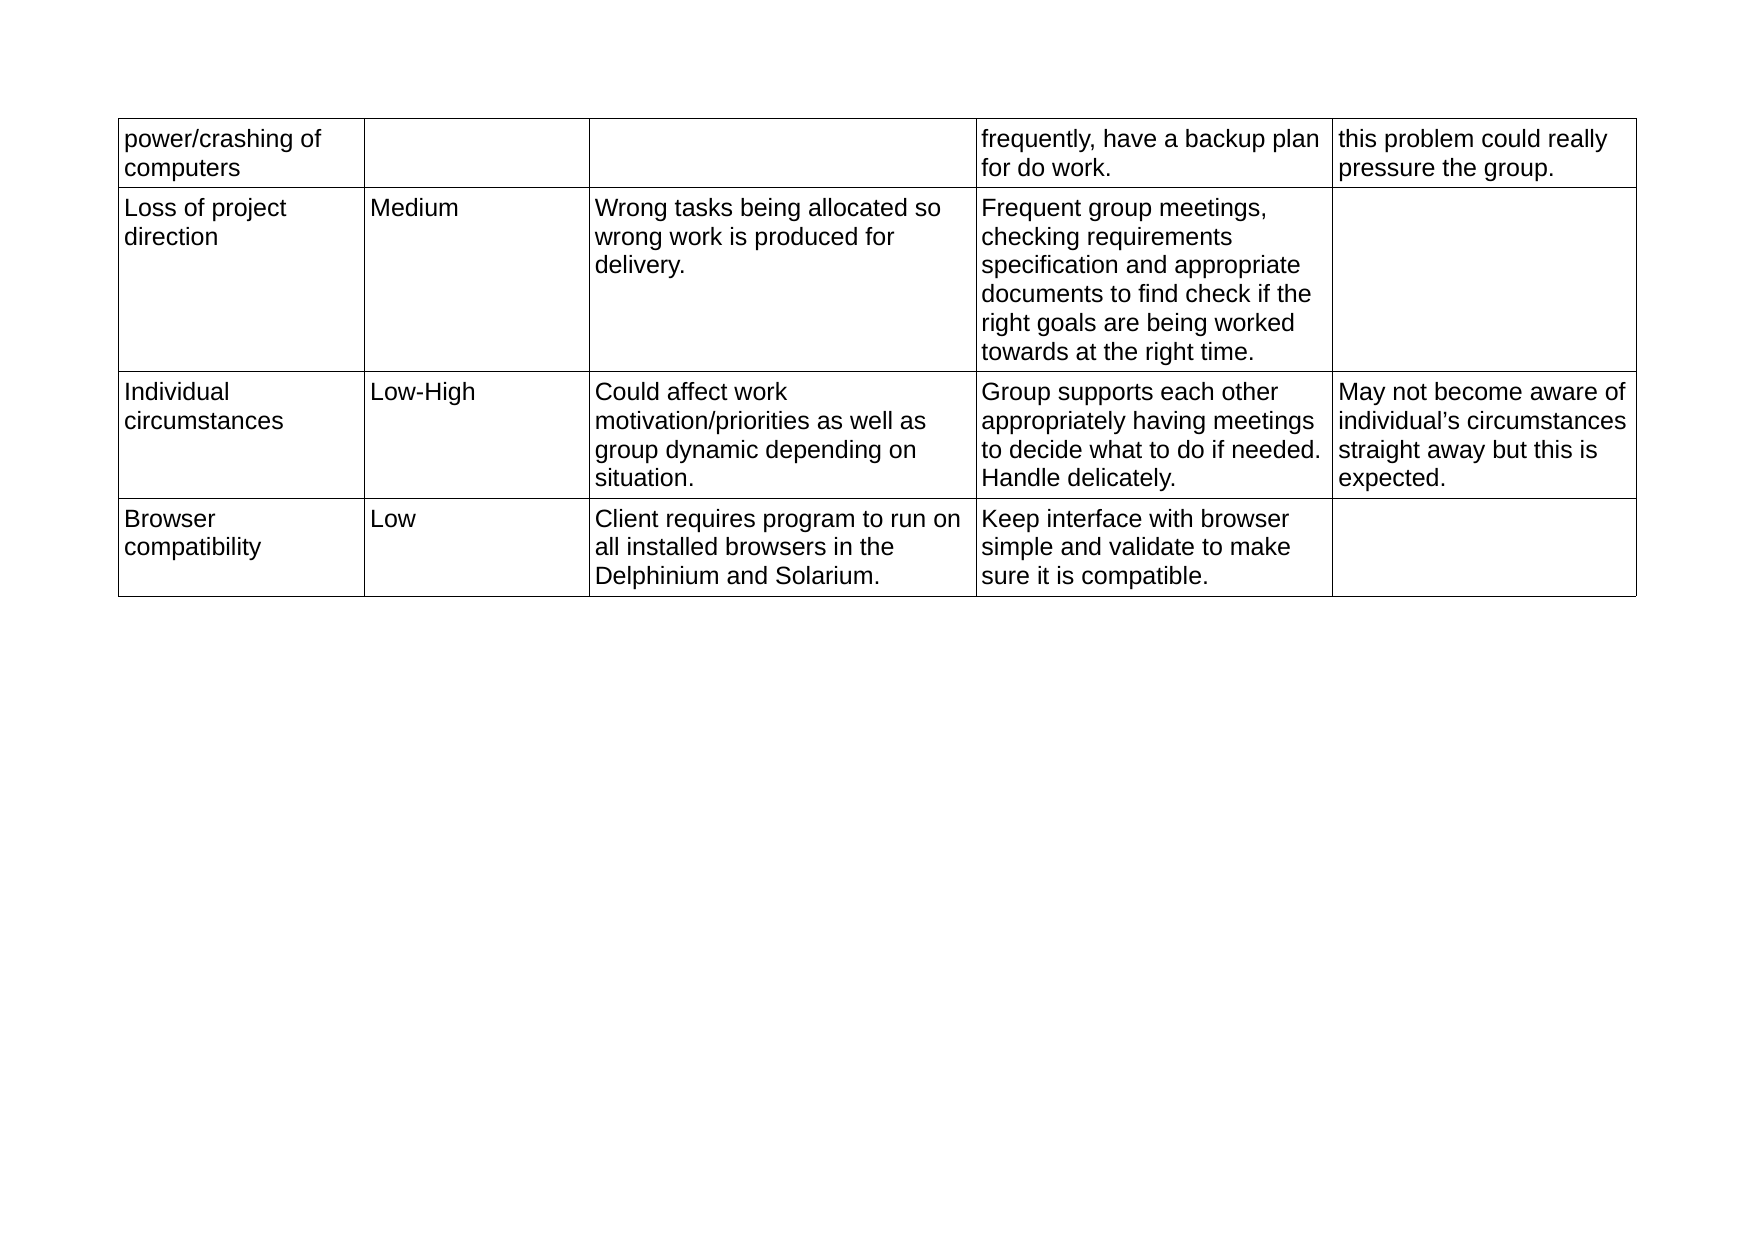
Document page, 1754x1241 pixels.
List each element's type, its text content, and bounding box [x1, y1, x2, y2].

table_cell [1333, 188, 1636, 371]
table_cell this problem could really pressure the group. [1333, 119, 1636, 187]
table_cell Could affect work motivation/priorities as well as group dynamic depending on situation. [590, 372, 976, 498]
table_cell Keep interface with browser simple and validate to make sure it is compatible. [977, 499, 1332, 596]
table_cell Low [365, 499, 589, 596]
table_cell power/crashing of computers [119, 119, 364, 187]
table_cell Low-High [365, 372, 589, 498]
table_cell Group supports each other appropriately having meetings to decide what to do if needed. Handle delicately. [977, 372, 1332, 498]
table_cell [365, 119, 589, 187]
table_cell Medium [365, 188, 589, 371]
table_cell Loss of project direction [119, 188, 364, 371]
table_cell Browser compatibility [119, 499, 364, 596]
table_cell Individual circumstances [119, 372, 364, 498]
table_cell [590, 119, 976, 187]
table_cell [1333, 499, 1636, 596]
table_cell Wrong tasks being allocated so wrong work is produced for delivery. [590, 188, 976, 371]
table_cell Frequent group meetings, checking requirements specification and appropriate documents to find check if the right goals are being worked towards at the right time. [977, 188, 1332, 371]
table_cell frequently, have a backup plan for do work. [977, 119, 1332, 187]
table_cell May not become aware of individual’s circumstances straight away but this is expected. [1333, 372, 1636, 498]
table_cell Client requires program to run on all installed browsers in the Delphinium and Solarium. [590, 499, 976, 596]
